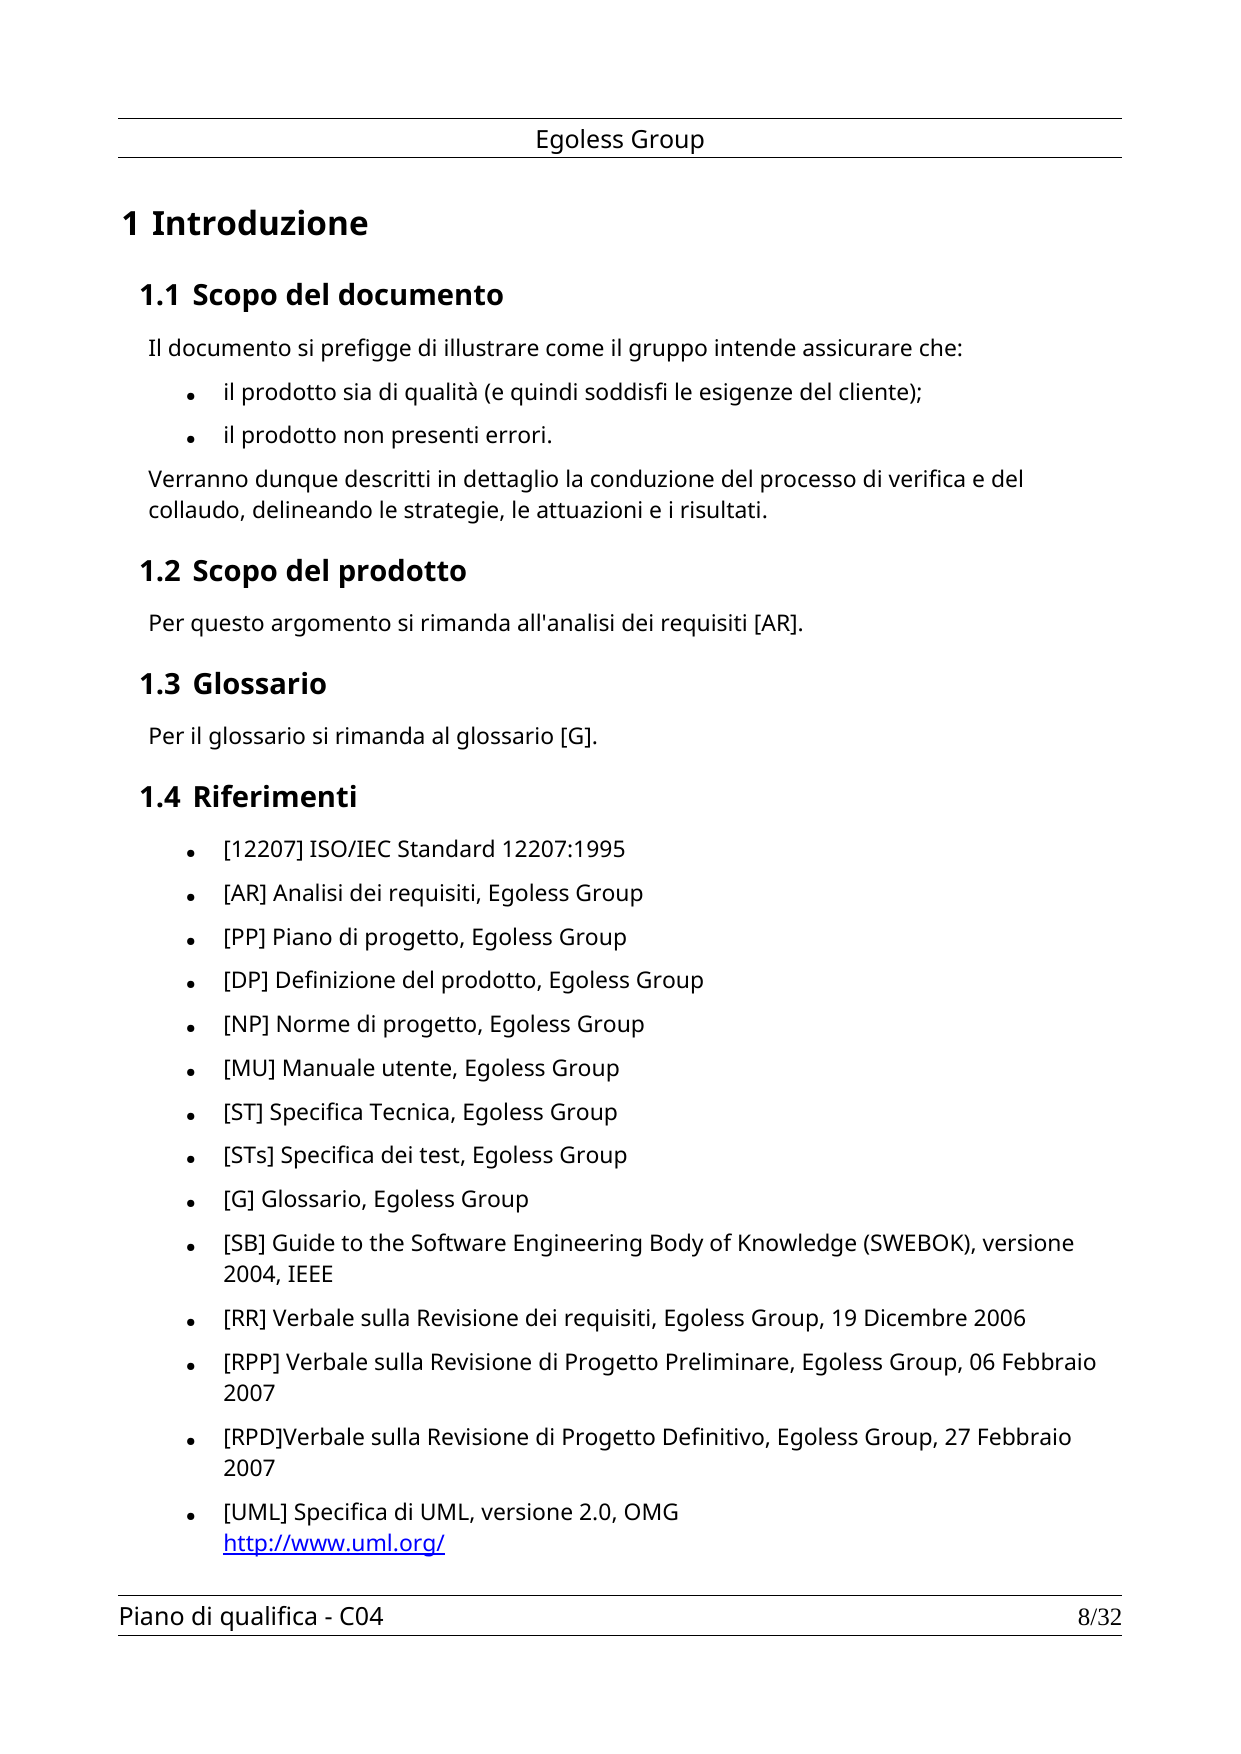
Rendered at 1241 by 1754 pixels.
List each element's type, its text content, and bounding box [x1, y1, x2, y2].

list [SB] Guide to the Software Engineering Body of Knowledge (SWEBOK), versione 2004, IEEE [186, 1227, 1122, 1289]
text Verranno dunque descritti in dettaglio la conduzione del processo di verifica e del collaudo, delineando le strategie, le attuazioni e i risultati. [148, 463, 1122, 526]
list [NP] Norme di progetto, Egoless Group [186, 1008, 1122, 1039]
list [G] Glossario, Egoless Group [186, 1183, 1122, 1214]
list [AR] Analisi dei requisiti, Egoless Group [186, 877, 1122, 908]
subtitle Scopo del documento [139, 274, 1122, 314]
subtitle Riferimenti [139, 776, 1122, 816]
text Il documento si prefigge di illustrare come il gruppo intende assicurare che: [148, 332, 1122, 363]
list [MU] Manuale utente, Egoless Group [186, 1052, 1122, 1083]
list [RPP] Verbale sulla Revisione di Progetto Preliminare, Egoless Group, 06 Febbraio 2007 [186, 1346, 1122, 1408]
subtitle Introduzione [121, 200, 1122, 245]
list [STs] Specifica dei test, Egoless Group [186, 1139, 1122, 1171]
subtitle Glossario [139, 663, 1122, 703]
text Per questo argomento si rimanda all'analisi dei requisiti [AR]. [148, 607, 1122, 639]
list il prodotto sia di qualità (e quindi soddisfi le esigenze del cliente); [186, 376, 1122, 407]
list [RR] Verbale sulla Revisione dei requisiti, Egoless Group, 19 Dicembre 2006 [186, 1302, 1122, 1333]
list [RPD]Verbale sulla Revisione di Progetto Definitivo, Egoless Group, 27 Febbraio 2007 [186, 1421, 1122, 1483]
list [PP] Piano di progetto, Egoless Group [186, 921, 1122, 952]
list [ST] Specifica Tecnica, Egoless Group [186, 1096, 1122, 1127]
list [12207] ISO/IEC Standard 12207:1995 [186, 833, 1122, 864]
list [UML] Specifica di UML, versione 2.0, OMG http://www.uml.org/ [186, 1496, 1122, 1558]
list il prodotto non presenti errori. [186, 419, 1122, 451]
text Per il glossario si rimanda al glossario [G]. [148, 720, 1122, 752]
subtitle Scopo del prodotto [139, 550, 1122, 590]
list [DP] Definizione del prodotto, Egoless Group [186, 964, 1122, 996]
